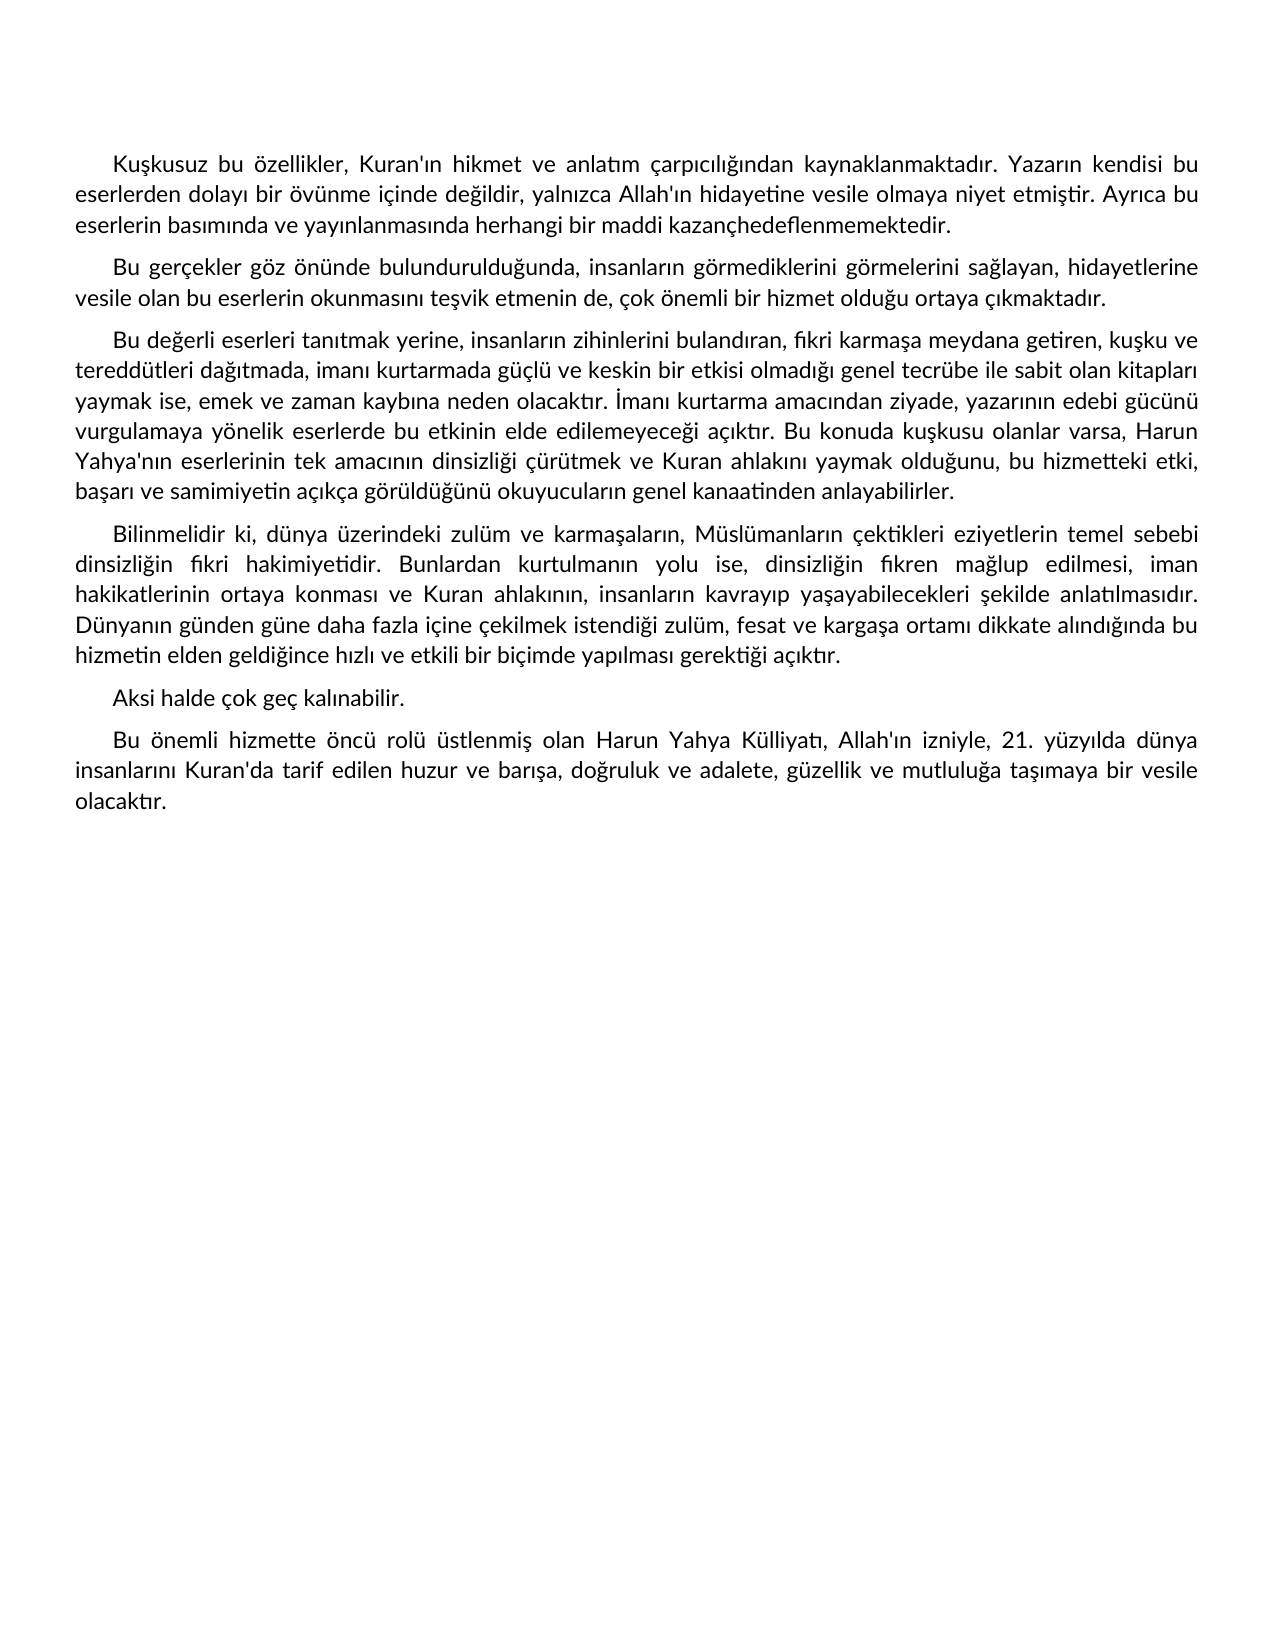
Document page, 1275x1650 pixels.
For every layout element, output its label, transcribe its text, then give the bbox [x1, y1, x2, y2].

text Bu gerçekler göz önünde bulundurulduğunda, insanların görmediklerini görmelerini sağlayan, hidayetlerine vesile olan bu eserlerin okunmasını teşvik etmenin de, çok önemli bir hizmet olduğu ortaya çıkmaktadır. [75, 253, 1200, 311]
text Bu önemli hizmette öncü rolü üstlenmiş olan Harun Yahya Külliyatı, Allah'ın izniyle, 21. yüzyılda dünya insanlarını Kuran'da tarif edilen huzur ve barışa, doğruluk ve adalete, güzellik ve mutluluğa taşımaya bir vesile olacaktır. [75, 726, 1200, 814]
text Kuşkusuz bu özellikler, Kuran'ın hikmet ve anlatım çarpıcılığından kaynaklanmaktadır. Yazarın kendisi bu eserlerden dolayı bir övünme içinde değildir, yalnızca Allah'ın hidayetine vesile olmaya niyet etmiştir. Ayrıca bu eserlerin basımında ve yayınlanmasında herhangi bir maddi kazançhedeflenmemektedir. [75, 150, 1200, 238]
text Bu değerli eserleri tanıtmak yerine, insanların zihinlerini bulandıran, fikri karmaşa meydana getiren, kuşku ve tereddütleri dağıtmada, imanı kurtarmada güçlü ve keskin bir etkisi olmadığı genel tecrübe ile sabit olan kitapları yaymak ise, emek ve zaman kaybına neden olacaktır. İmanı kurtarma amacından ziyade, yazarının edebi gücünü vurgulamaya yönelik eserlerde bu etkinin elde edilemeyeceği açıktır. Bu konuda kuşkusu olanlar varsa, Harun Yahya'nın eserlerinin tek amacının dinsizliği çürütmek ve Kuran ahlakını yaymak olduğunu, bu hizmetteki etki, başarı ve samimiyetin açıkça görüldüğünü okuyucuların genel kanaatinden anlayabilirler. [75, 326, 1200, 504]
text Bilinmelidir ki, dünya üzerindeki zulüm ve karmaşaların, Müslümanların çektikleri eziyetlerin temel sebebi dinsizliğin fikri hakimiyetidir. Bunlardan kurtulmanın yolu ise, dinsizliğin fikren mağlup edilmesi, iman hakikatlerinin ortaya konması ve Kuran ahlakının, insanların kavrayıp yaşayabilecekleri şekilde anlatılmasıdır. Dünyanın günden güne daha fazla içine çekilmek istendiği zulüm, fesat ve kargaşa ortamı dikkate alındığında bu hizmetin elden geldiğince hızlı ve etkili bir biçimde yapılması gerektiği açıktır. [75, 520, 1200, 668]
text Aksi halde çok geç kalınabilir. [75, 683, 1200, 711]
